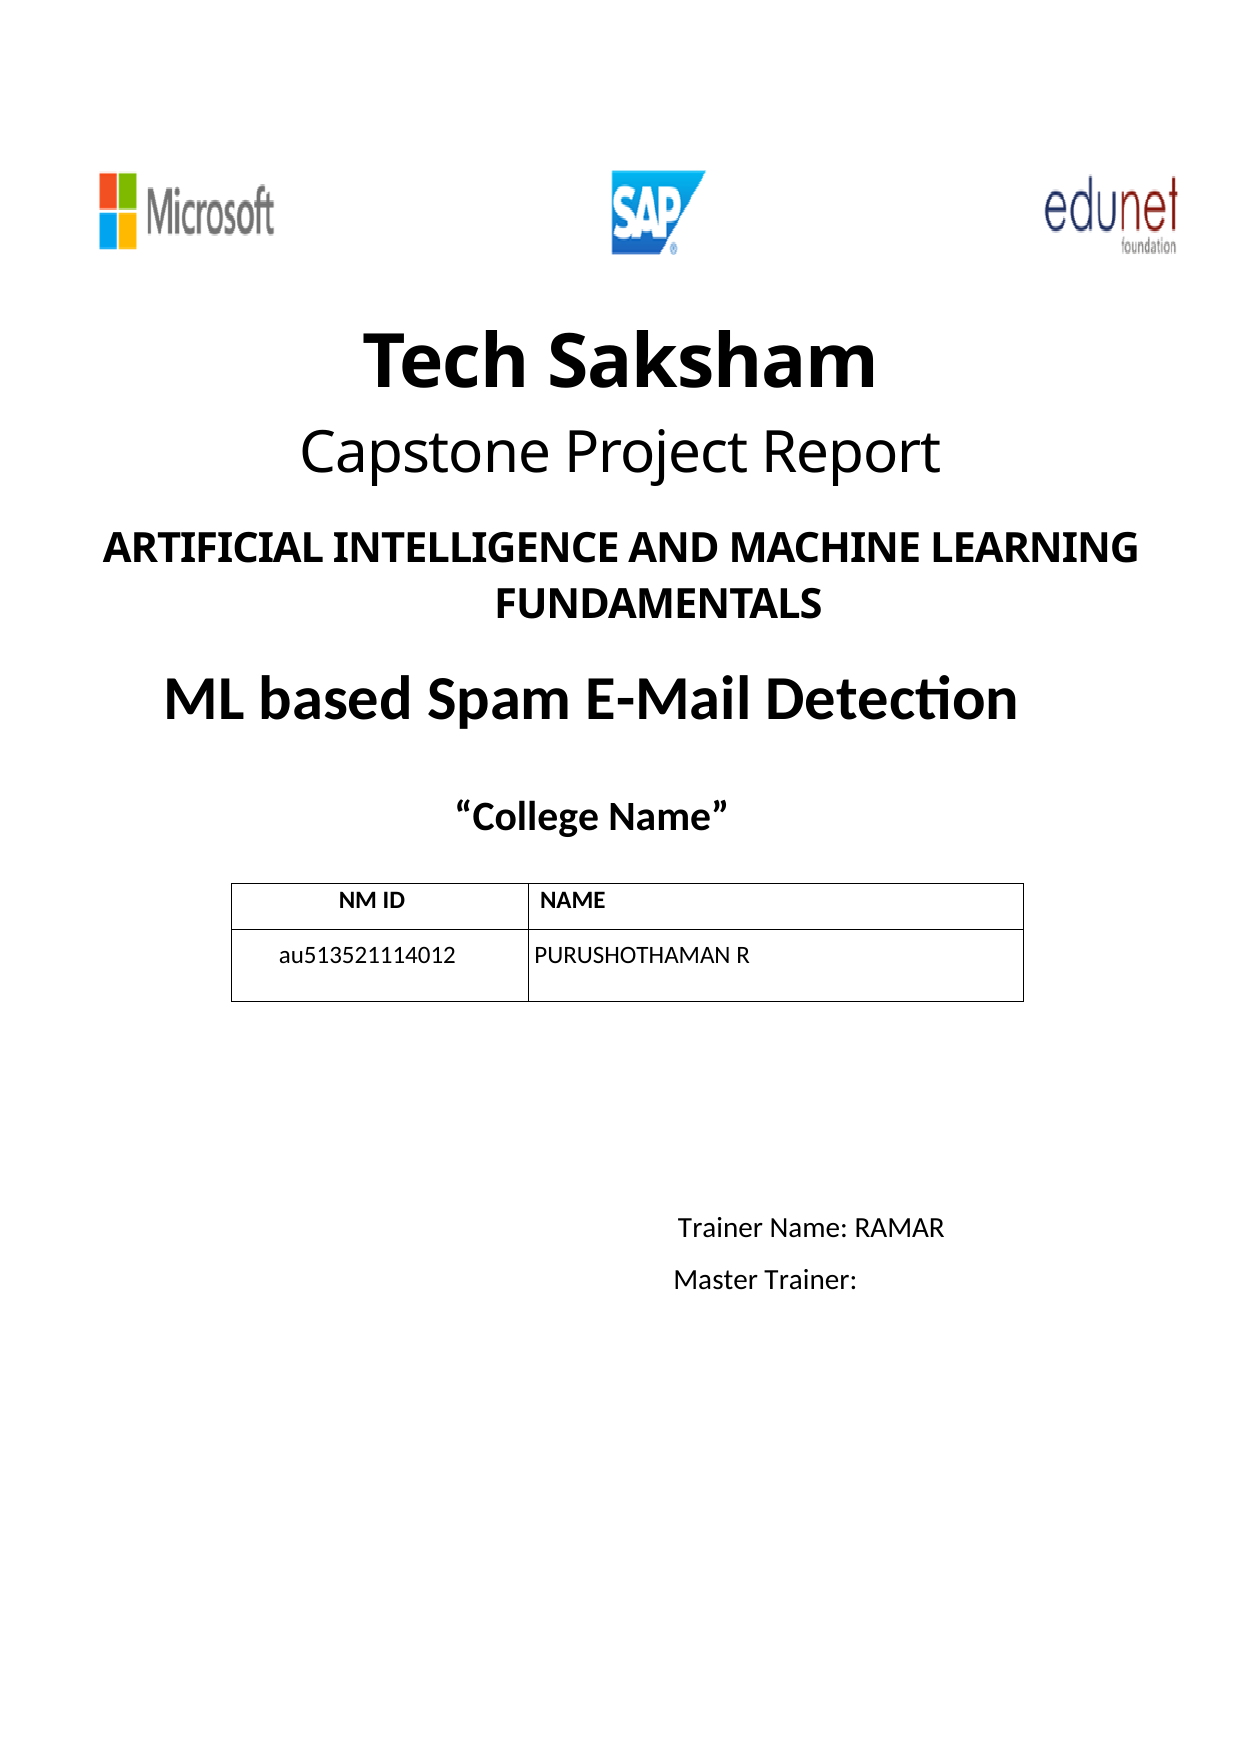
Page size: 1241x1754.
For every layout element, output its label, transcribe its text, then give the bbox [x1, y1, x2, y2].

table_cell Trainer Name: RAMAR [588, 1209, 952, 1261]
text ML based Spam E-Mail Detection [150, 659, 1033, 735]
table_cell [150, 1209, 588, 1261]
table_cell au513521114012 [232, 930, 528, 1001]
table_header Tech Saksham Capstone Project Report ARTIFICIAL INTELLIGENCE AND MACHINE LEARNING FUNDAMENTALS [65, 150, 1177, 659]
table_header [1203, 150, 1228, 659]
table_cell [150, 1261, 588, 1313]
table_header NAME [529, 884, 1023, 929]
table_header [588, 1156, 952, 1209]
table_header [150, 1156, 588, 1209]
table_header NM ID [232, 884, 528, 929]
table_header [1177, 150, 1202, 659]
text “College Name” [150, 790, 1033, 841]
table_cell Master Trainer: [588, 1261, 952, 1313]
table_cell PURUSHOTHAMAN R [529, 930, 1023, 1001]
